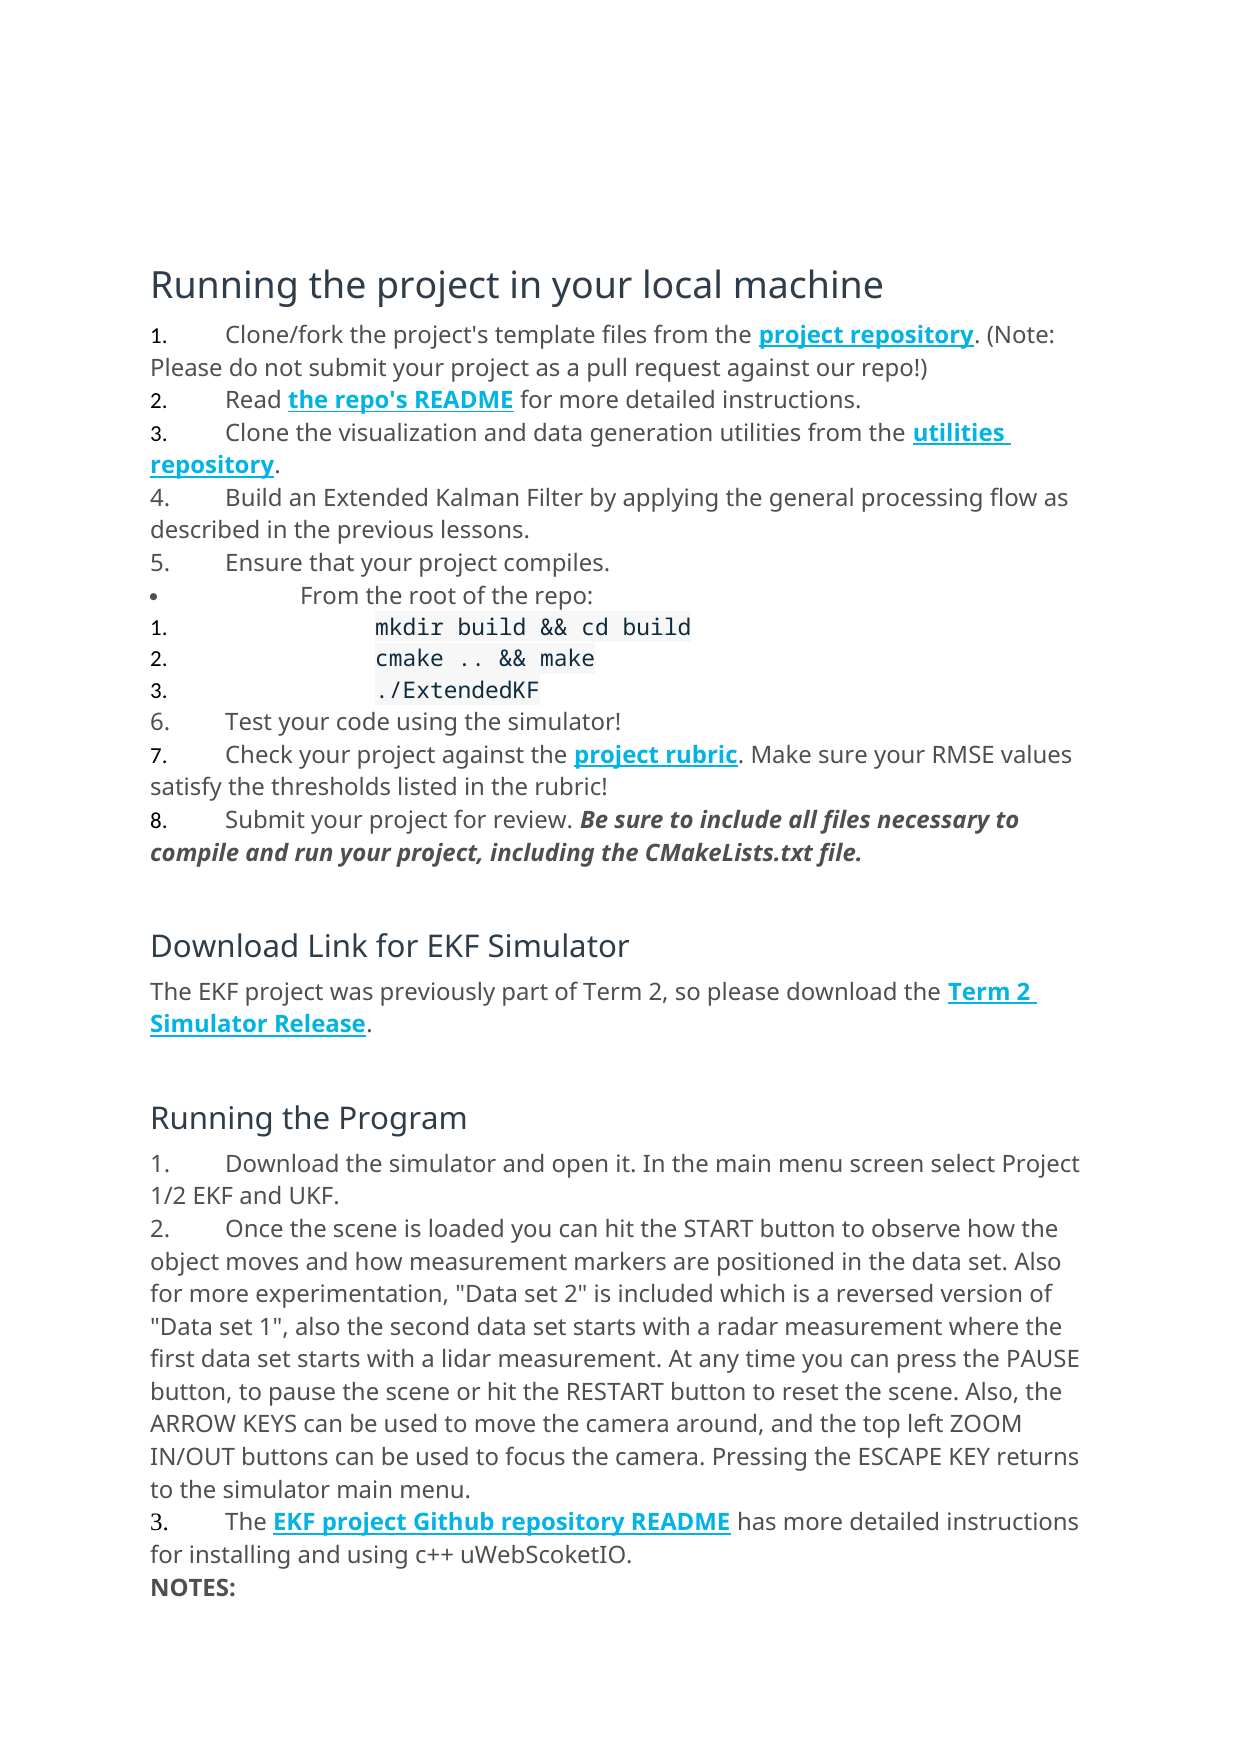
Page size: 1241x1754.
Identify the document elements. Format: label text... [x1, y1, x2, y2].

list Check your project against the project rubric. Make sure your RMSE values satisfy the thresholds listed in the rubric! [150, 737, 1090, 803]
list cmake .. && make [150, 642, 1090, 674]
subtitle Download Link for EKF Simulator [150, 924, 1090, 967]
list The EKF project Github repository README has more detailed instructions for installing and using c++ uWebScoketIO. [150, 1505, 1090, 1570]
list Clone the visualization and data generation utilities from the utilities repository. [150, 416, 1090, 481]
list Submit your project for review. Be sure to include all files necessary to compile and run your project, including the CMakeLists.txt file. [150, 803, 1090, 868]
list Read the repo's README for more detailed instructions. [150, 383, 1090, 416]
list mkdir build && cd build [150, 611, 1090, 642]
subtitle Running the Program [150, 1096, 1090, 1139]
list Clone/fork the project's template files from the project repository. (Note: Please do not submit your project as a pull request against our repo!) [150, 318, 1090, 383]
list Test your code using the simulator! [150, 705, 1090, 737]
list Once the scene is loaded you can hit the START button to observe how the object moves and how measurement markers are positioned in the data set. Also for more experimentation, "Data set 2" is included which is a reversed version of "Data set 1", also the second data set starts with a radar measurement where the first data set starts with a lidar measurement. At any time you can press the PAUSE button, to pause the scene or hit the RESTART button to reset the scene. Also, the ARROW KEYS can be used to move the camera around, and the top left ZOOM IN/OUT buttons can be used to focus the camera. Pressing the ESCAPE KEY returns to the simulator main menu. [150, 1212, 1090, 1505]
text The EKF project was previously part of Term 2, so please download the Term 2 Simulator Release. [150, 974, 1090, 1040]
list From the root of the repo: [150, 578, 1090, 611]
list Download the simulator and open it. In the main menu screen select Project 1/2 EKF and UKF. [150, 1146, 1090, 1212]
list Build an Extended Kalman Filter by applying the general processing flow as described in the previous lessons. [150, 481, 1090, 546]
text NOTES: [150, 1570, 1090, 1603]
list ./ExtendedKF [150, 674, 1090, 705]
subtitle Running the project in your local machine [150, 259, 1090, 310]
list Ensure that your project compiles. [150, 546, 1090, 578]
